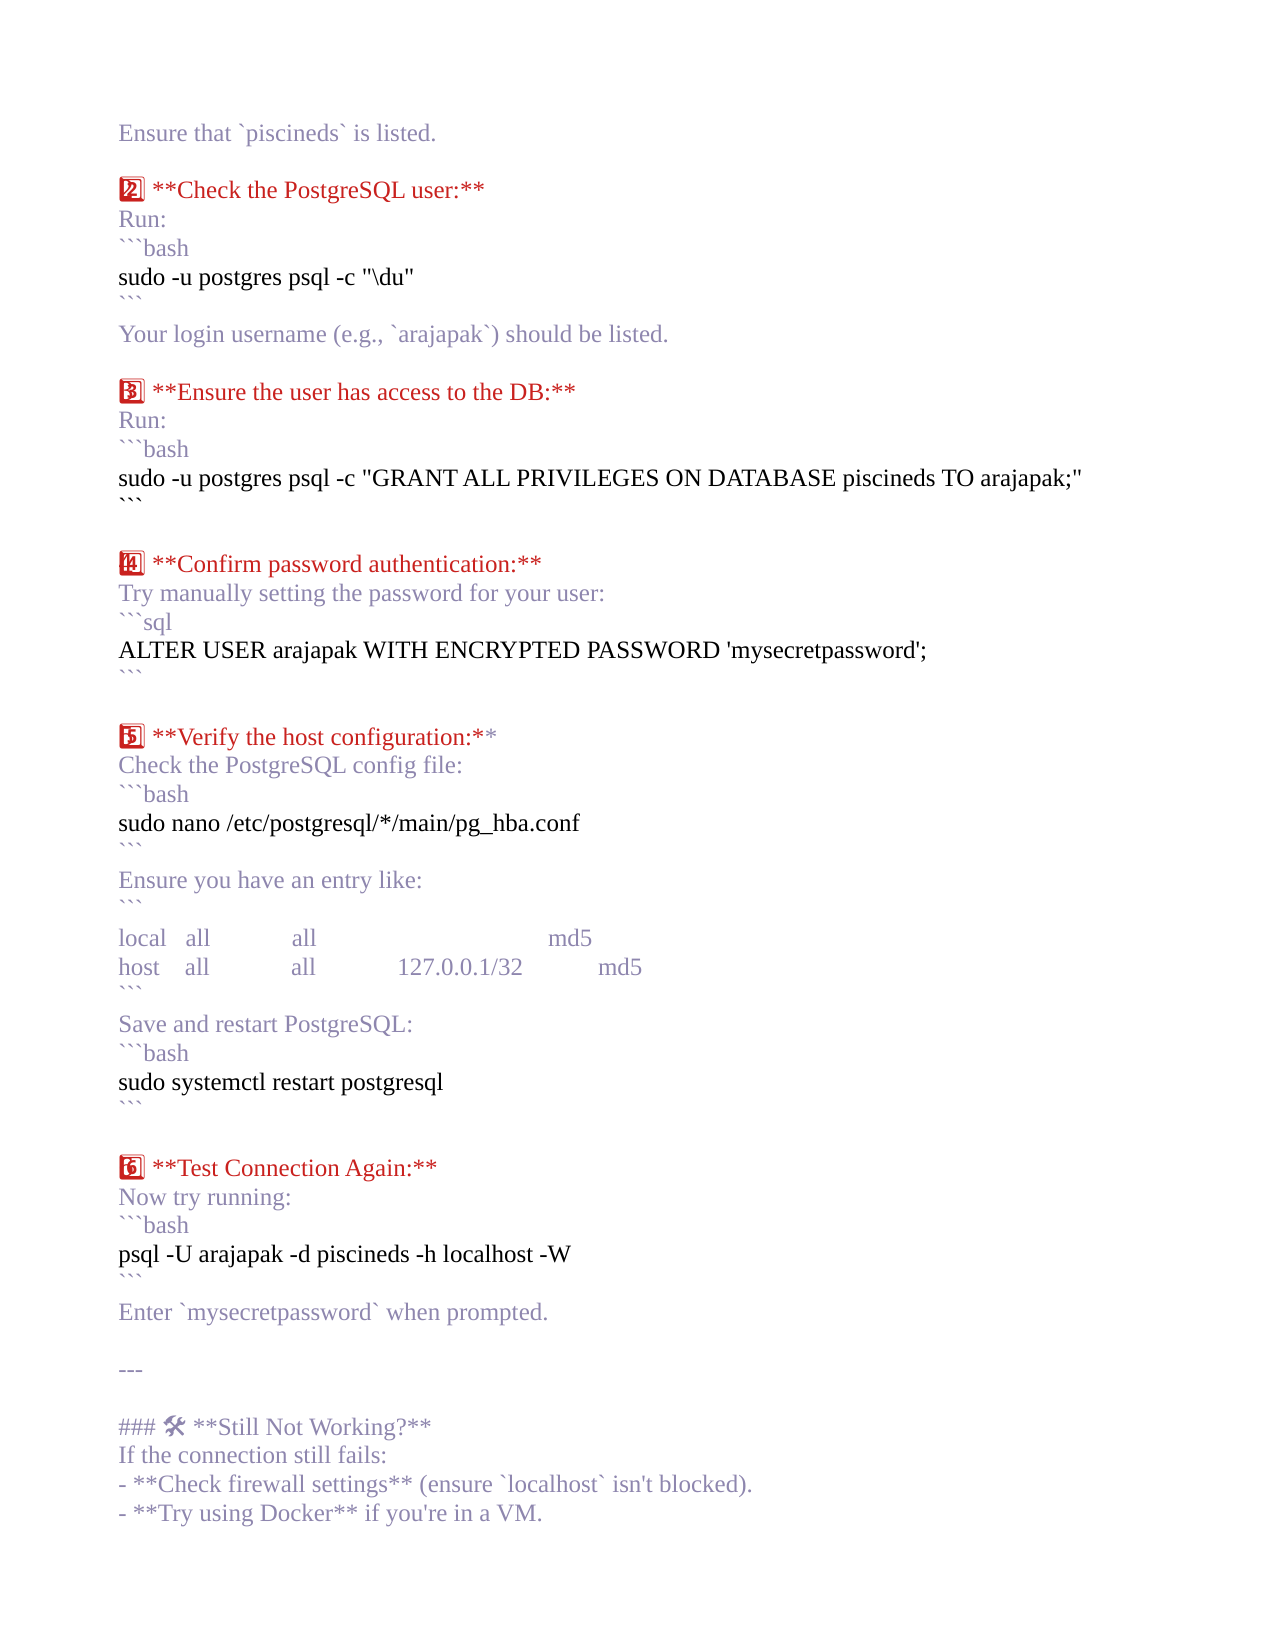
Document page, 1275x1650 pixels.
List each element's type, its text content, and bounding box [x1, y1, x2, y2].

text ``` [118, 1096, 1157, 1124]
text Save and restart PostgreSQL: [118, 1009, 1157, 1038]
text Ensure that `piscineds` is listed. [118, 118, 1157, 147]
text Now try running: [118, 1182, 1157, 1211]
text 3️⃣ **Ensure the user has access to the DB:** [118, 377, 1157, 406]
text Check the PostgreSQL config file: [118, 751, 1157, 779]
text ### 🛠 **Still Not Working?** [118, 1412, 1157, 1441]
text ``` [118, 981, 1157, 1009]
text Your login username (e.g., `arajapak`) should be listed. [118, 319, 1157, 348]
text sudo -u postgres psql -c "GRANT ALL PRIVILEGES ON DATABASE piscineds TO arajapak;" [118, 463, 1157, 492]
text ``` [118, 291, 1157, 319]
text ```sql [118, 607, 1157, 636]
text Run: [118, 406, 1157, 434]
text ```bash [118, 434, 1157, 463]
text sudo systemctl restart postgresql [118, 1067, 1157, 1096]
text - **Check firewall settings** (ensure `localhost` isn't blocked). [118, 1469, 1157, 1498]
text psql -U arajapak -d piscineds -h localhost -W [118, 1239, 1157, 1268]
text Run: [118, 204, 1157, 233]
text ``` [118, 1268, 1157, 1297]
text host all all 127.0.0.1/32 md5 [118, 952, 1157, 981]
text sudo nano /etc/postgresql/*/main/pg_hba.conf [118, 808, 1157, 837]
text ALTER USER arajapak WITH ENCRYPTED PASSWORD 'mysecretpassword'; [118, 636, 1157, 664]
text - **Try using Docker** if you're in a VM. [118, 1498, 1157, 1527]
text ```bash [118, 233, 1157, 262]
text ``` [118, 894, 1157, 923]
text ``` [118, 492, 1157, 521]
text 5️⃣ **Verify the host configuration:** [118, 722, 1157, 751]
text ``` [118, 664, 1157, 693]
text 4️⃣ **Confirm password authentication:** [118, 549, 1157, 578]
text Ensure you have an entry like: [118, 866, 1157, 894]
text 2️⃣ **Check the PostgreSQL user:** [118, 176, 1157, 204]
text local all all md5 [118, 923, 1157, 952]
text ```bash [118, 1038, 1157, 1067]
text sudo -u postgres psql -c "\du" [118, 262, 1157, 291]
text Enter `mysecretpassword` when prompted. [118, 1297, 1157, 1326]
text Try manually setting the password for your user: [118, 578, 1157, 607]
text 6️⃣ **Test Connection Again:** [118, 1153, 1157, 1182]
text ```bash [118, 779, 1157, 808]
text ```bash [118, 1211, 1157, 1239]
text ``` [118, 837, 1157, 866]
text --- [118, 1354, 1157, 1383]
text If the connection still fails: [118, 1441, 1157, 1469]
